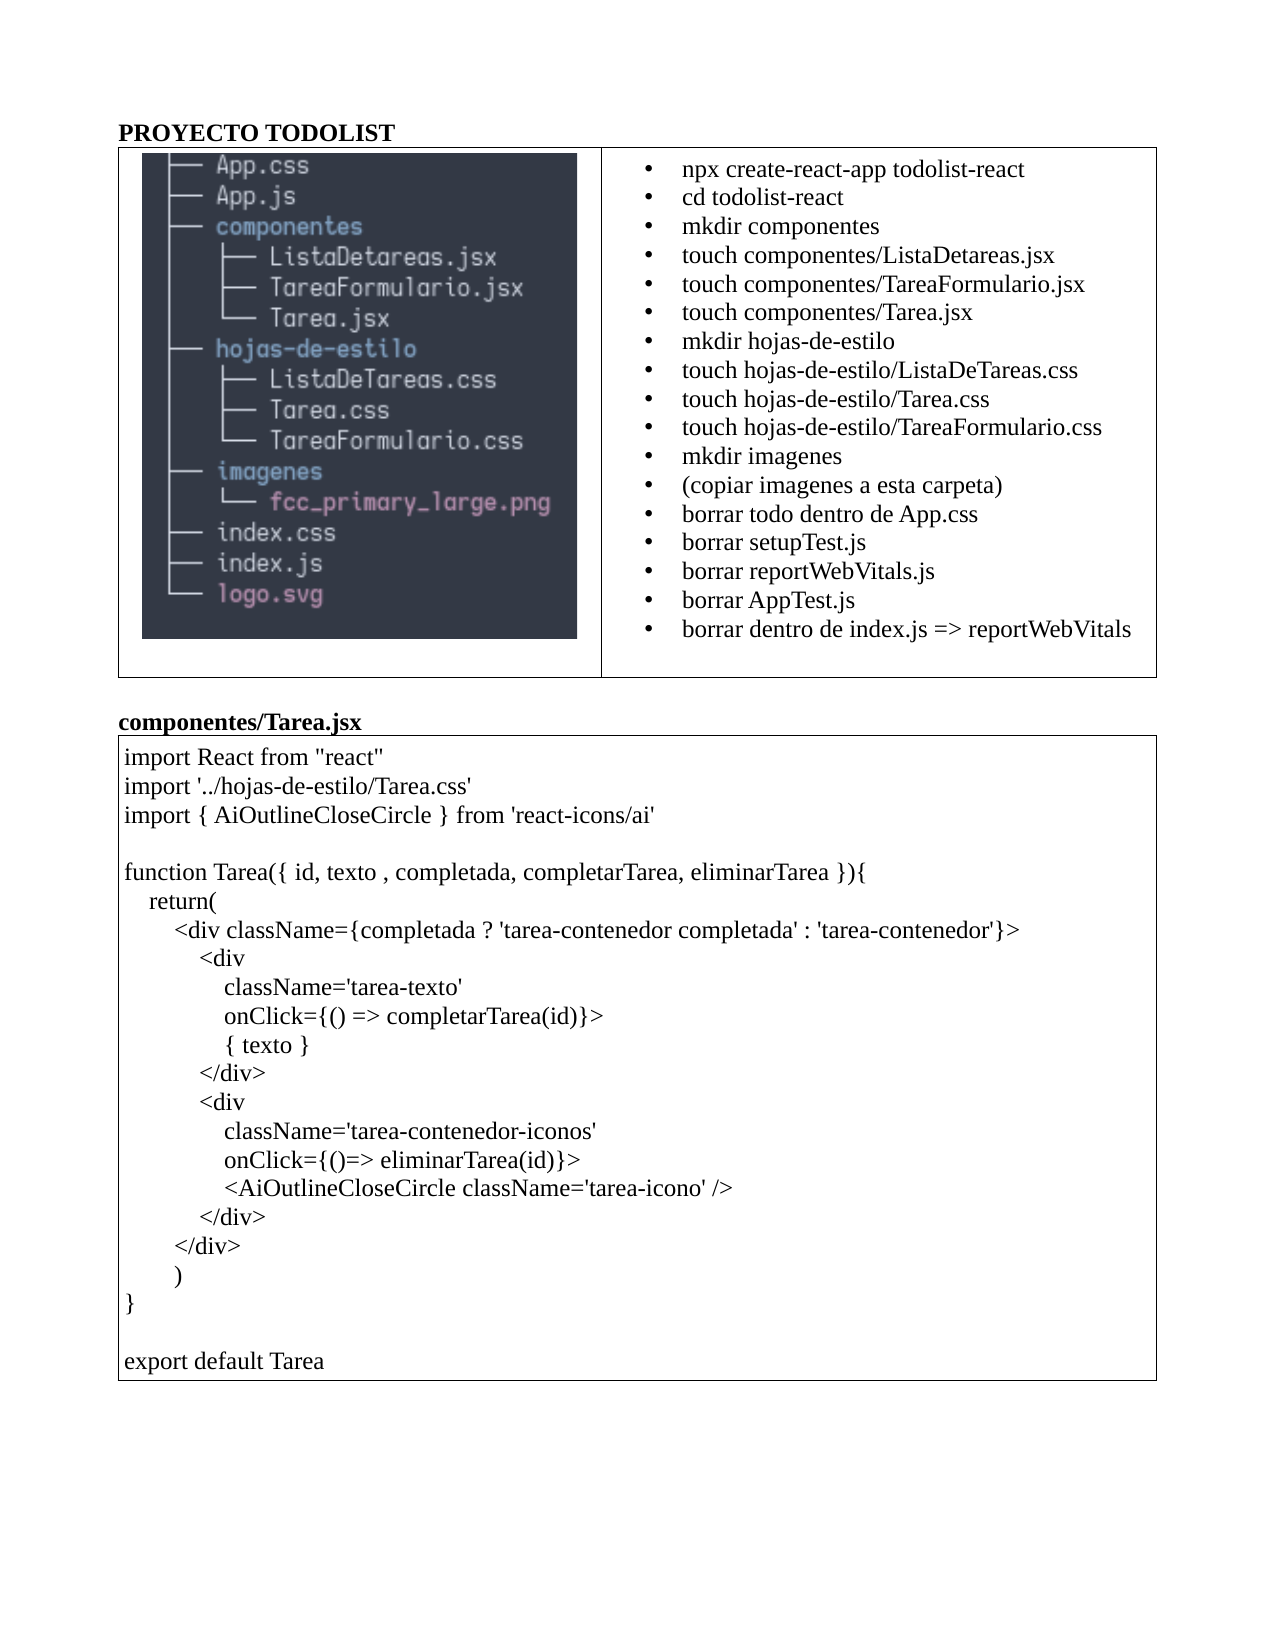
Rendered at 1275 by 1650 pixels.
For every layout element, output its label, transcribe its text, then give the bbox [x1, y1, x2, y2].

text PROYECTO TODOLIST [118, 118, 1157, 147]
picture [142, 153, 578, 639]
table_header npx create-react-app todolist-react cd todolist-react mkdir componentes touch componentes/ListaDetareas.jsx touch componentes/TareaFormulario.jsx touch componentes/Tarea.jsx mkdir hojas-de-estilo touch hojas-de-estilo/ListaDeTareas.css touch hojas-de-estilo/Tarea.css touch hojas-de-estilo/TareaFormulario.css mkdir imagenes (copiar imagenes a esta carpeta) borrar todo dentro de App.css borrar setupTest.js borrar reportWebVitals.js borrar AppTest.js borrar dentro de index.js => reportWebVitals [602, 148, 1156, 677]
table_header [119, 148, 601, 677]
table_header import React from "react" import '../hojas-de-estilo/Tarea.css' import { AiOutlineCloseCircle } from 'react-icons/ai' function Tarea({ id, texto , completada, completarTarea, eliminarTarea }){ return( <div className={completada ? 'tarea-contenedor completada' : 'tarea-contenedor'}> <div className='tarea-texto' onClick={() => completarTarea(id)}> { texto } </div> <div className='tarea-contenedor-iconos' onClick={()=> eliminarTarea(id)}> <AiOutlineCloseCircle className='tarea-icono' /> </div> </div> ) } export default Tarea [119, 736, 1156, 1380]
text componentes/Tarea.jsx [118, 707, 1157, 735]
